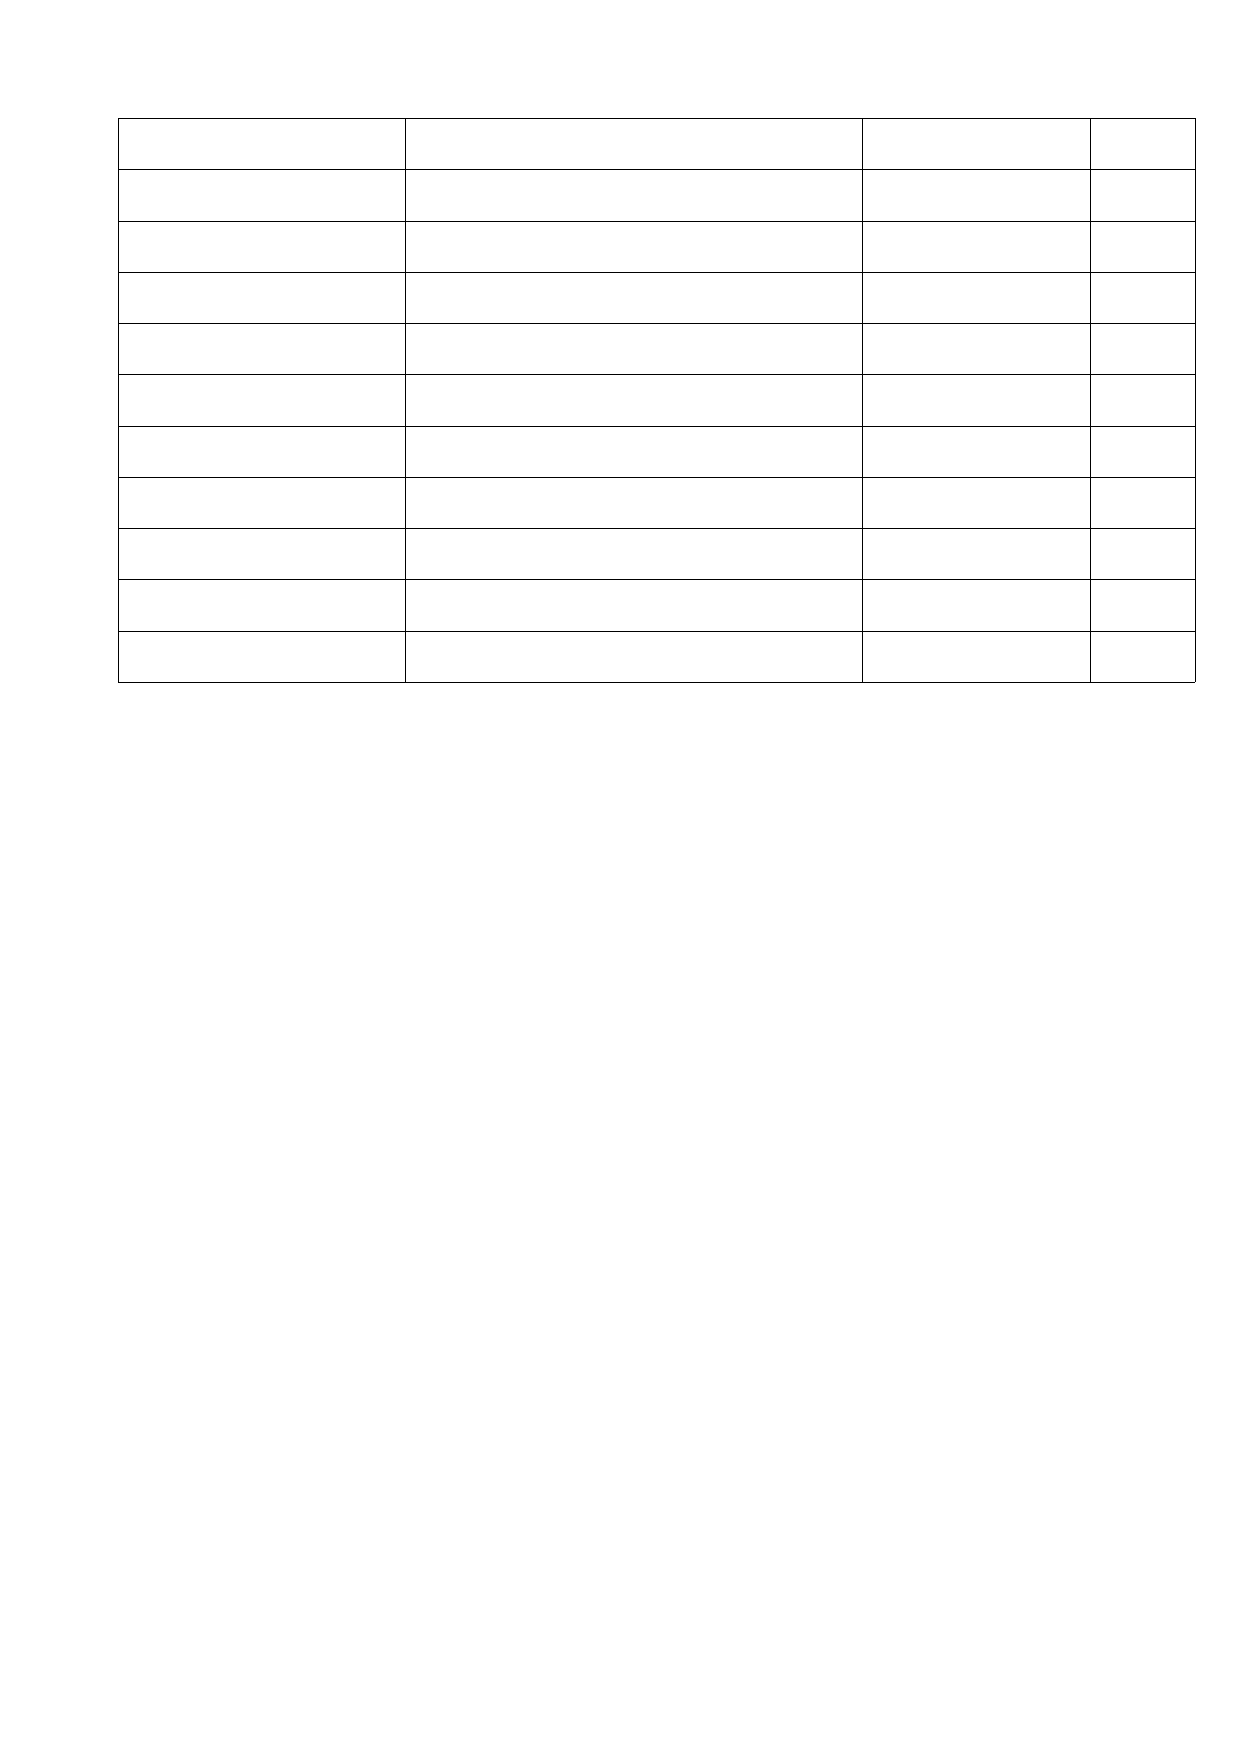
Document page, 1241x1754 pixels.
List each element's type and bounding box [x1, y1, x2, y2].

table_cell [406, 375, 862, 426]
table_cell [1091, 222, 1195, 272]
table_cell [119, 222, 405, 272]
table_cell [863, 324, 1090, 374]
table_cell [863, 375, 1090, 426]
table_cell [1091, 580, 1195, 631]
table_cell [406, 324, 862, 374]
table_cell [863, 478, 1090, 528]
table_cell [406, 478, 862, 528]
table_cell [406, 273, 862, 323]
table_cell [1091, 427, 1195, 477]
table_cell [1091, 478, 1195, 528]
table_cell [119, 324, 405, 374]
table_cell [406, 632, 862, 682]
table_cell [863, 632, 1090, 682]
table_cell [1091, 632, 1195, 682]
table_cell [119, 119, 405, 169]
table_cell [119, 375, 405, 426]
table_cell [1091, 119, 1195, 169]
table_cell [406, 119, 862, 169]
table_cell [863, 580, 1090, 631]
table_cell [119, 427, 405, 477]
table_cell [863, 170, 1090, 221]
table_cell [119, 170, 405, 221]
table_cell [406, 529, 862, 579]
table_cell [1091, 375, 1195, 426]
table_cell [863, 427, 1090, 477]
table_cell [863, 273, 1090, 323]
table_cell [119, 580, 405, 631]
table_cell [1091, 170, 1195, 221]
table_cell [406, 170, 862, 221]
table_cell [1091, 273, 1195, 323]
table_cell [119, 478, 405, 528]
table_cell [863, 529, 1090, 579]
table_cell [1091, 324, 1195, 374]
table_cell [406, 580, 862, 631]
table_cell [863, 222, 1090, 272]
table_cell [119, 632, 405, 682]
table_cell [406, 427, 862, 477]
table_cell [119, 529, 405, 579]
table_cell [1091, 529, 1195, 579]
table_cell [119, 273, 405, 323]
table_cell [406, 222, 862, 272]
table_cell [863, 119, 1090, 169]
